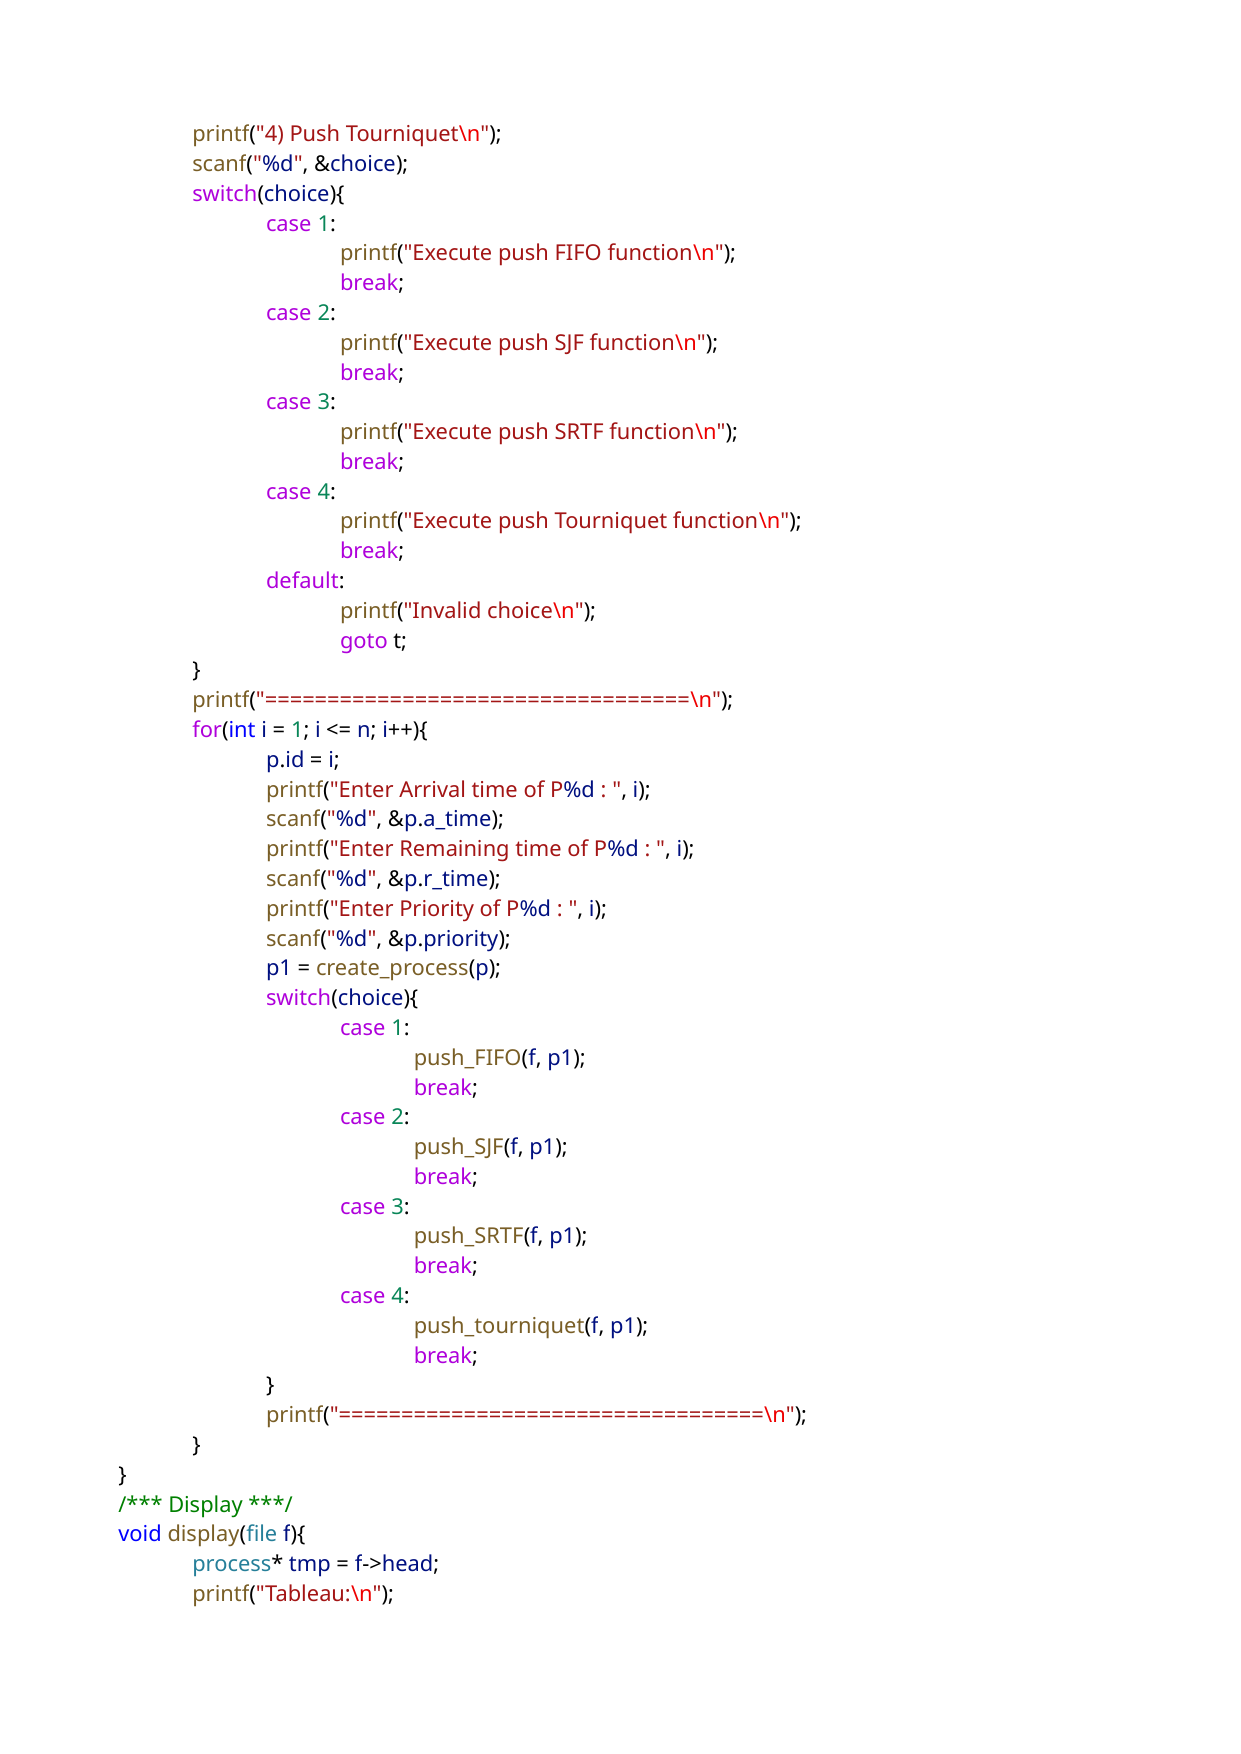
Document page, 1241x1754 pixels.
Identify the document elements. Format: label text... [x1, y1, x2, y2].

text scanf("%d", &p.r_time); [118, 863, 1122, 893]
text break; [118, 356, 1122, 386]
text printf("Execute push Tourniquet function\n"); [118, 505, 1122, 535]
text for(int i = 1; i <= n; i++){ [118, 714, 1122, 744]
text break; [118, 1339, 1122, 1369]
text case 1: [118, 207, 1122, 237]
text switch(choice){ [118, 178, 1122, 207]
text void display(file f){ [118, 1518, 1122, 1548]
text printf("==================================\n"); [118, 684, 1122, 714]
text break; [118, 1250, 1122, 1280]
text printf("Enter Remaining time of P%d : ", i); [118, 833, 1122, 863]
text case 3: [118, 1191, 1122, 1220]
text } [118, 1369, 1122, 1399]
text case 2: [118, 297, 1122, 327]
text push_tourniquet(f, p1); [118, 1310, 1122, 1339]
text break; [118, 267, 1122, 297]
text /*** Display ***/ [118, 1488, 1122, 1518]
text switch(choice){ [118, 982, 1122, 1012]
text } [118, 654, 1122, 684]
text case 3: [118, 386, 1122, 416]
text printf("Enter Arrival time of P%d : ", i); [118, 773, 1122, 803]
text printf("Invalid choice\n"); [118, 595, 1122, 624]
text scanf("%d", &p.a_time); [118, 803, 1122, 833]
text printf("Execute push FIFO function\n"); [118, 237, 1122, 267]
text case 4: [118, 1280, 1122, 1310]
text break; [118, 1071, 1122, 1101]
text break; [118, 1161, 1122, 1191]
text } [118, 1429, 1122, 1459]
text break; [118, 446, 1122, 476]
text printf("Execute push SRTF function\n"); [118, 416, 1122, 446]
text case 1: [118, 1012, 1122, 1042]
text p.id = i; [118, 744, 1122, 773]
text scanf("%d", &choice); [118, 148, 1122, 178]
text push_FIFO(f, p1); [118, 1042, 1122, 1071]
text printf("4) Push Tourniquet\n"); [118, 118, 1122, 148]
text process* tmp = f->head; [118, 1548, 1122, 1578]
text printf("Tableau:\n"); [118, 1578, 1122, 1608]
text push_SRTF(f, p1); [118, 1220, 1122, 1250]
text push_SJF(f, p1); [118, 1131, 1122, 1161]
text printf("Enter Priority of P%d : ", i); [118, 893, 1122, 922]
text printf("==================================\n"); [118, 1399, 1122, 1429]
text case 4: [118, 476, 1122, 505]
text printf("Execute push SJF function\n"); [118, 327, 1122, 356]
text goto t; [118, 624, 1122, 654]
text scanf("%d", &p.priority); [118, 922, 1122, 952]
text case 2: [118, 1101, 1122, 1131]
text p1 = create_process(p); [118, 952, 1122, 982]
text default: [118, 565, 1122, 595]
text } [118, 1459, 1122, 1488]
text break; [118, 535, 1122, 565]
